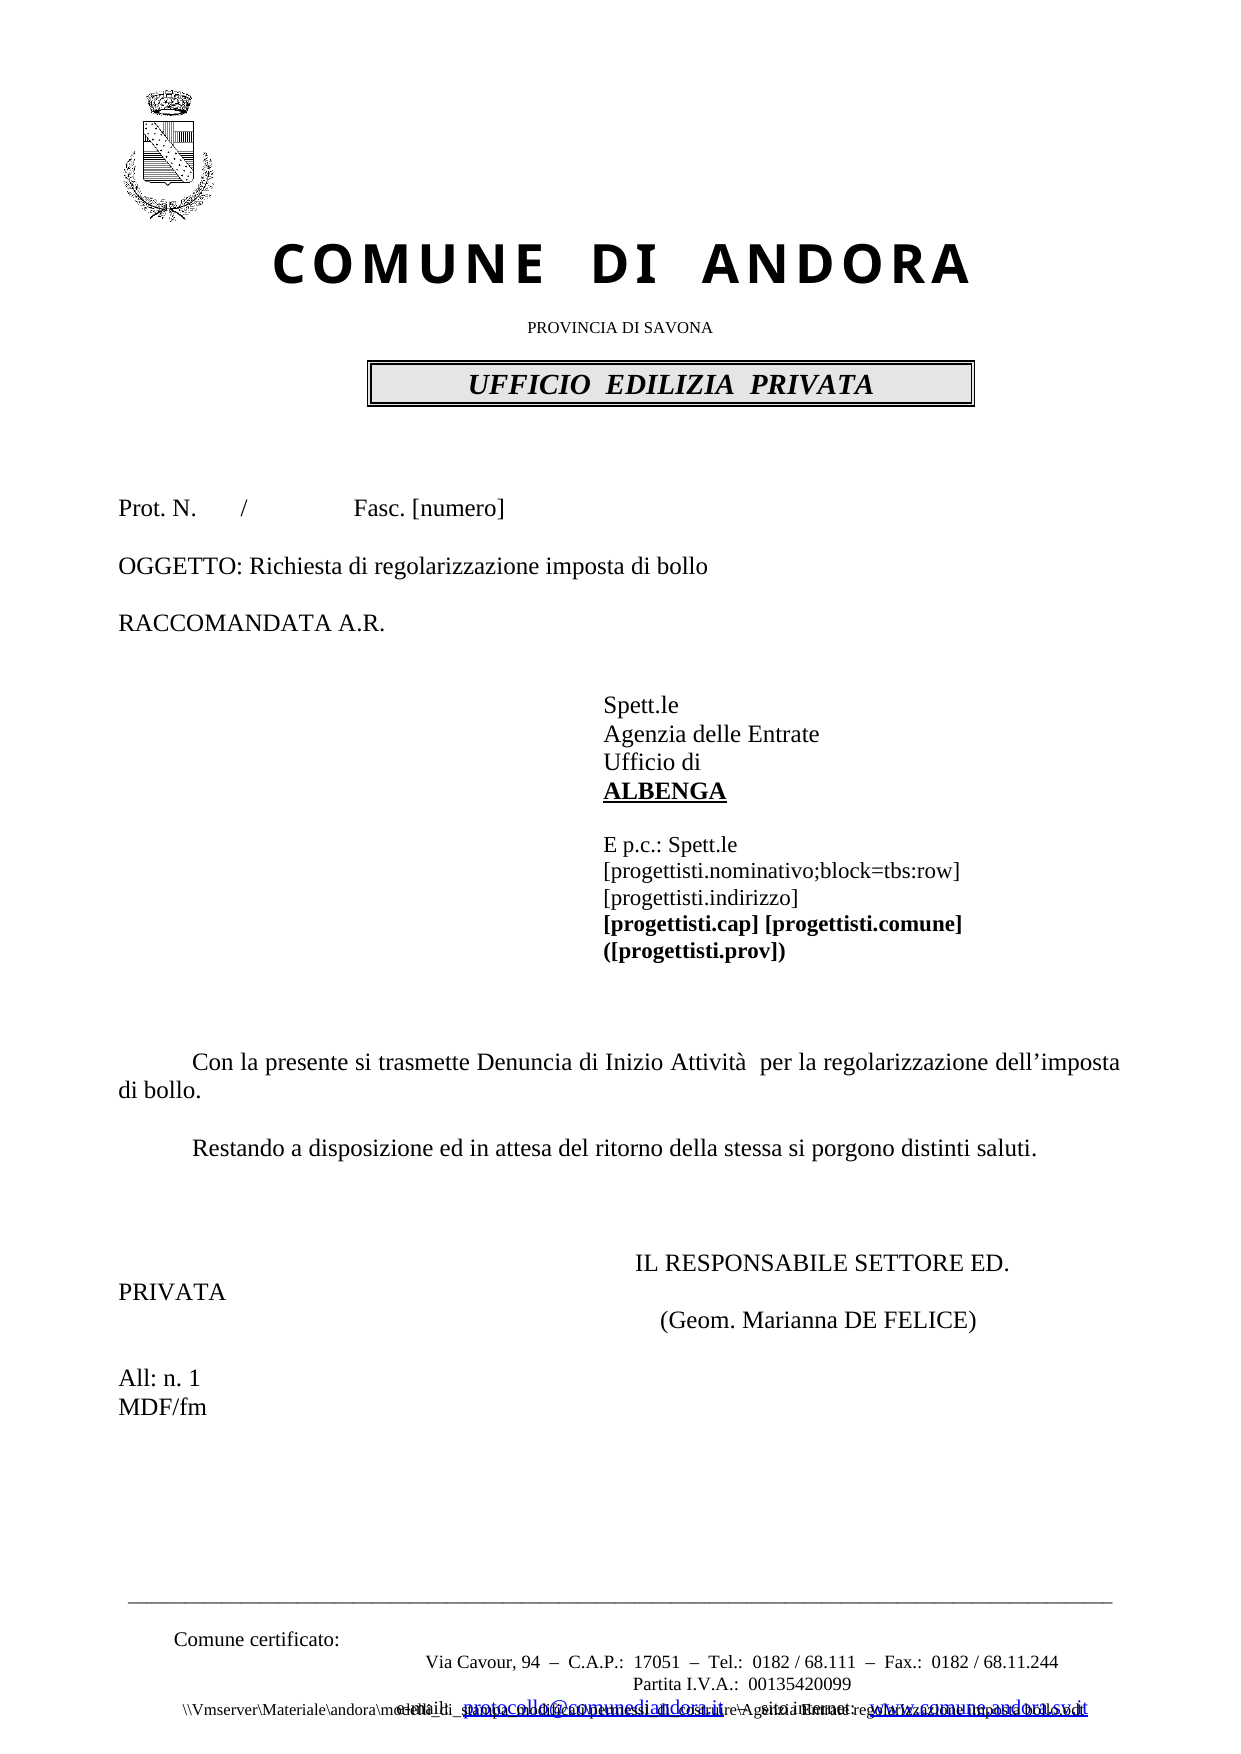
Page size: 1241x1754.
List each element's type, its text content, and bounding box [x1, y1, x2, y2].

text UFFICIO EDILIZIA PRIVATA [373, 367, 969, 400]
text (Geom. Marianna DE FELICE) [118, 1306, 1122, 1334]
text IL RESPONSABILE SETTORE ED. PRIVATA [118, 1248, 1122, 1306]
text RACCOMANDATA A.R. [118, 608, 1122, 637]
text PROVINCIA DI SAVONA [118, 318, 1122, 337]
table_cell [118, 831, 383, 989]
table_header [383, 690, 596, 831]
table_header [118, 690, 383, 831]
text All: n. 1 [118, 1363, 1122, 1392]
picture [118, 88, 219, 225]
text Con la presente si trasmette Denuncia di Inizio Attività per la regolarizzazione dell’imposta di bollo. [118, 1047, 1122, 1104]
text OGGETTO: Richiesta di regolarizzazione imposta di bollo [118, 551, 1122, 580]
text Prot. N. / Fasc. [numero] [118, 493, 1122, 522]
text Restando a disposizione ed in attesa del ritorno della stessa si porgono distinti saluti. [118, 1133, 1122, 1162]
text MDF/fm [118, 1392, 1122, 1421]
table_cell [383, 831, 596, 989]
text COMUNE DI ANDORA [118, 225, 1122, 299]
table_cell E p.c.: Spett.le [progettisti.nominativo;block=tbs:row] [progettisti.indirizzo] [progettisti.cap] [progettisti.comune] ([progettisti.prov]) [596, 831, 1122, 989]
table_header Spett.le Agenzia delle Entrate Ufficio di ALBENGA [596, 690, 1122, 831]
